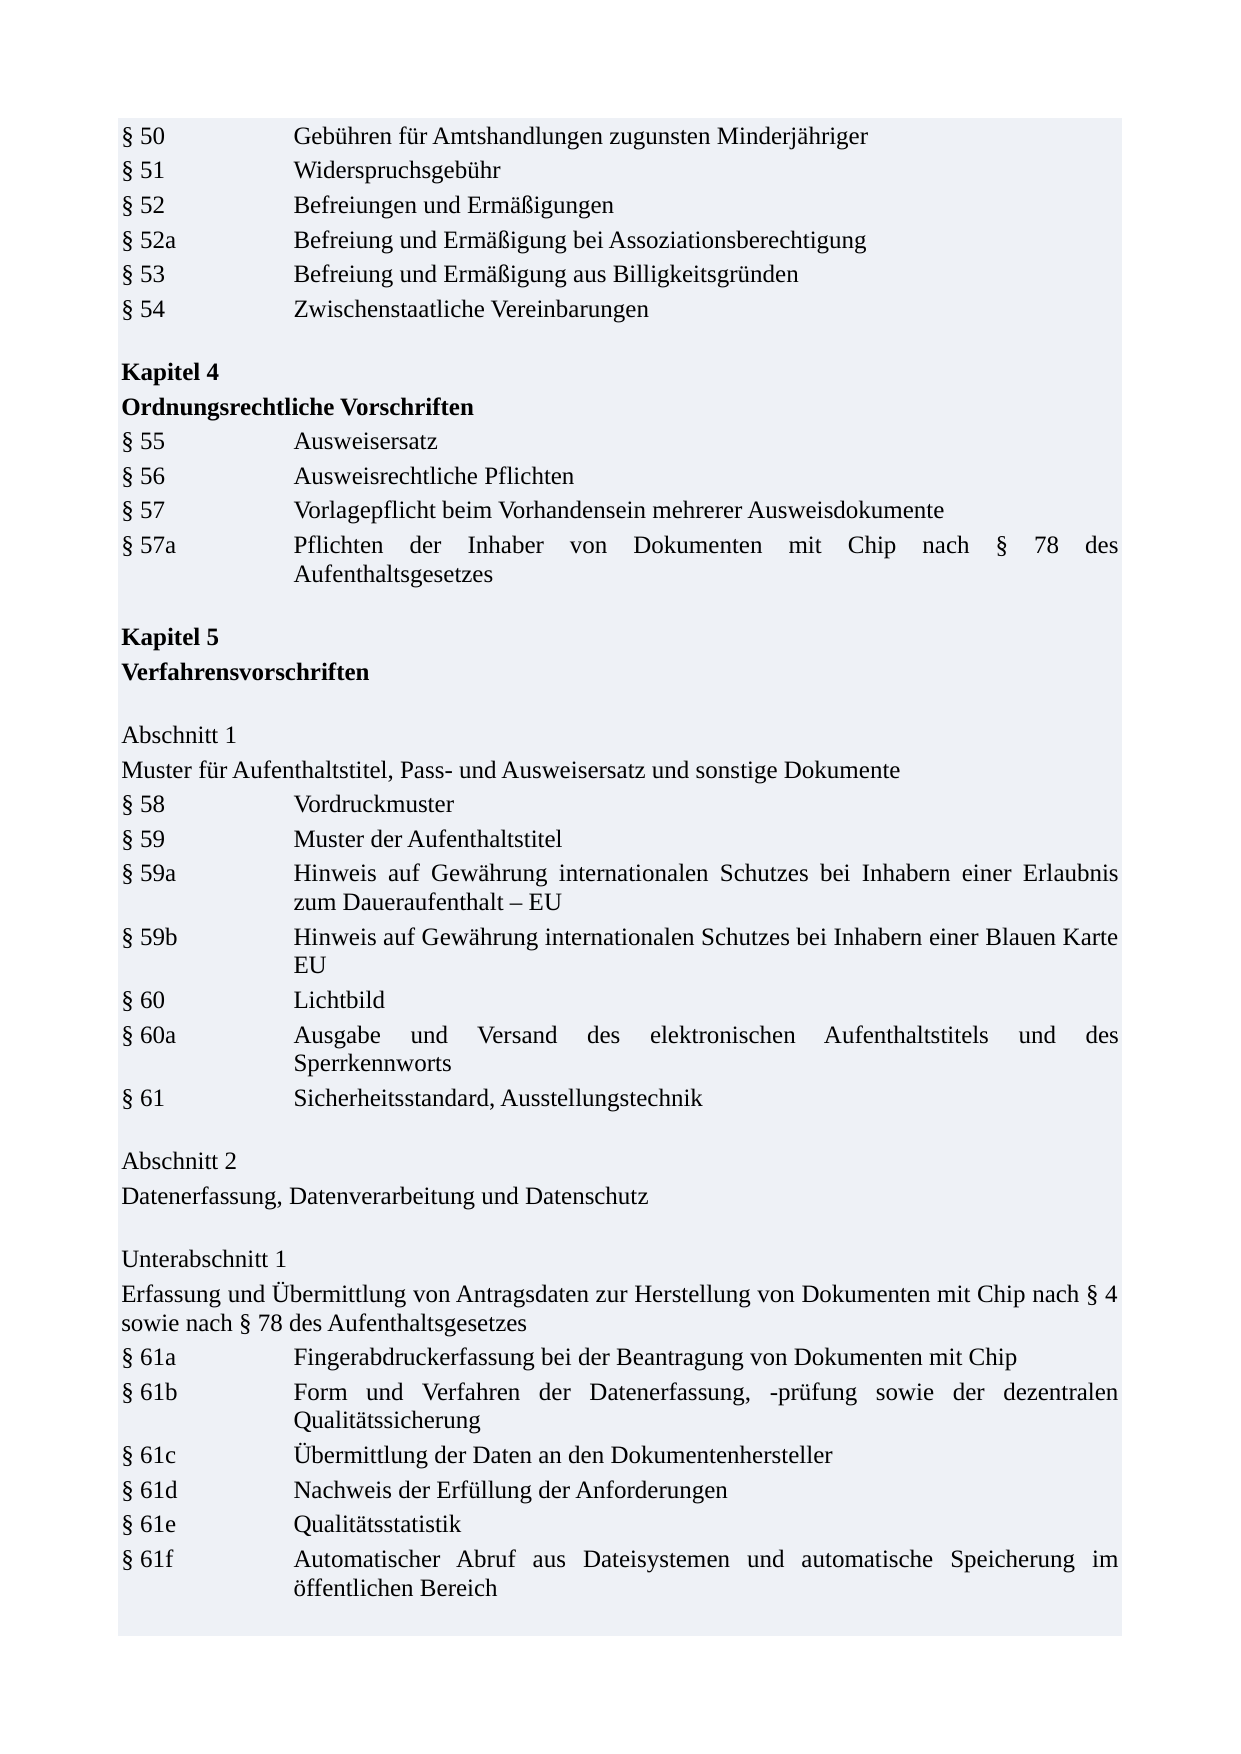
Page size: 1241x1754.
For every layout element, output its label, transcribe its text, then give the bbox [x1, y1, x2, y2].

table_cell Qualitätsstatistik [290, 1506, 1122, 1541]
table_cell § 59a [118, 856, 290, 919]
table_cell § 50 [118, 118, 290, 153]
table_cell Zwischenstaatliche Vereinbarungen [290, 291, 1122, 326]
table_cell Verfahrensvorschriften [118, 654, 1122, 688]
table_cell § 61a [118, 1339, 290, 1374]
table_cell Übermittlung der Daten an den Dokumentenhersteller [290, 1437, 1122, 1472]
table_cell § 59 [118, 821, 290, 856]
table_cell Gebühren für Amtshandlungen zugunsten Minderjähriger [290, 118, 1122, 153]
table_cell Ordnungsrechtliche Vorschriften [118, 389, 1122, 423]
table_cell Kapitel 4 [118, 326, 1122, 389]
table_cell Ausweisersatz [290, 424, 1122, 458]
table_cell § 60a [118, 1017, 290, 1080]
table_cell Hinweis auf Gewährung internationalen Schutzes bei Inhabern einer Blauen Karte EU [290, 919, 1122, 982]
table_cell Vordruckmuster [290, 786, 1122, 821]
table_cell Lichtbild [290, 982, 1122, 1017]
table_cell Kapitel 5 [118, 591, 1122, 654]
table_cell § 61 [118, 1080, 290, 1115]
table_cell Pflichten der Inhaber von Dokumenten mit Chip nach § 78 des Aufenthaltsgesetzes [290, 527, 1122, 591]
table_cell Fingerabdruckerfassung bei der Beantragung von Dokumenten mit Chip [290, 1339, 1122, 1374]
table_cell § 51 [118, 153, 290, 187]
table_cell Erfassung und Übermittlung von Antragsdaten zur Herstellung von Dokumenten mit Chip nach § 4 sowie nach § 78 des Aufenthaltsgesetzes [118, 1276, 1122, 1339]
table_cell Ausgabe und Versand des elektronischen Aufenthaltstitels und des Sperrkennworts [290, 1017, 1122, 1080]
table_cell Hinweis auf Gewährung internationalen Schutzes bei Inhabern einer Erlaubnis zum Daueraufenthalt – EU [290, 856, 1122, 919]
table_cell Abschnitt 1 [118, 689, 1122, 752]
table_cell Muster für Aufenthaltstitel, Pass- und Ausweisersatz und sonstige Dokumente [118, 752, 1122, 786]
table_cell § 52a [118, 222, 290, 256]
table_cell Form und Verfahren der Datenerfassung, -prüfung sowie der dezentralen Qualitätssicherung [290, 1374, 1122, 1437]
table_cell Vorlagepflicht beim Vorhandensein mehrerer Ausweisdokumente [290, 493, 1122, 527]
table_cell Nachweis der Erfüllung der Anforderungen [290, 1472, 1122, 1506]
table_cell Datenerfassung, Datenverarbeitung und Datenschutz [118, 1178, 1122, 1213]
table_cell § 56 [118, 458, 290, 493]
table_cell Befreiung und Ermäßigung bei Assoziationsberechtigung [290, 222, 1122, 256]
table_cell § 55 [118, 424, 290, 458]
table_cell § 61f [118, 1541, 290, 1604]
table_cell Widerspruchsgebühr [290, 153, 1122, 187]
table_cell § 57 [118, 493, 290, 527]
table_cell Abschnitt 2 [118, 1115, 1122, 1178]
table_cell § 53 [118, 256, 290, 291]
table_cell § 52 [118, 187, 290, 222]
table_cell § 61e [118, 1506, 290, 1541]
table_cell § 60 [118, 982, 290, 1017]
table_cell Sicherheitsstandard, Ausstellungstechnik [290, 1080, 1122, 1115]
table_cell Befreiung und Ermäßigung aus Billigkeitsgründen [290, 256, 1122, 291]
table_cell Ausweisrechtliche Pflichten [290, 458, 1122, 493]
table_cell § 54 [118, 291, 290, 326]
table_cell § 61c [118, 1437, 290, 1472]
table_cell § 61d [118, 1472, 290, 1506]
table_cell Muster der Aufenthaltstitel [290, 821, 1122, 856]
table_cell Befreiungen und Ermäßigungen [290, 187, 1122, 222]
table_cell § 59b [118, 919, 290, 982]
table_cell Unterabschnitt 1 [118, 1213, 1122, 1276]
table_cell § 61b [118, 1374, 290, 1437]
table_cell § 57a [118, 527, 290, 591]
table_cell § 58 [118, 786, 290, 821]
table_cell Automatischer Abruf aus Dateisystemen und automatische Speicherung im öffentlichen Bereich [290, 1541, 1122, 1604]
